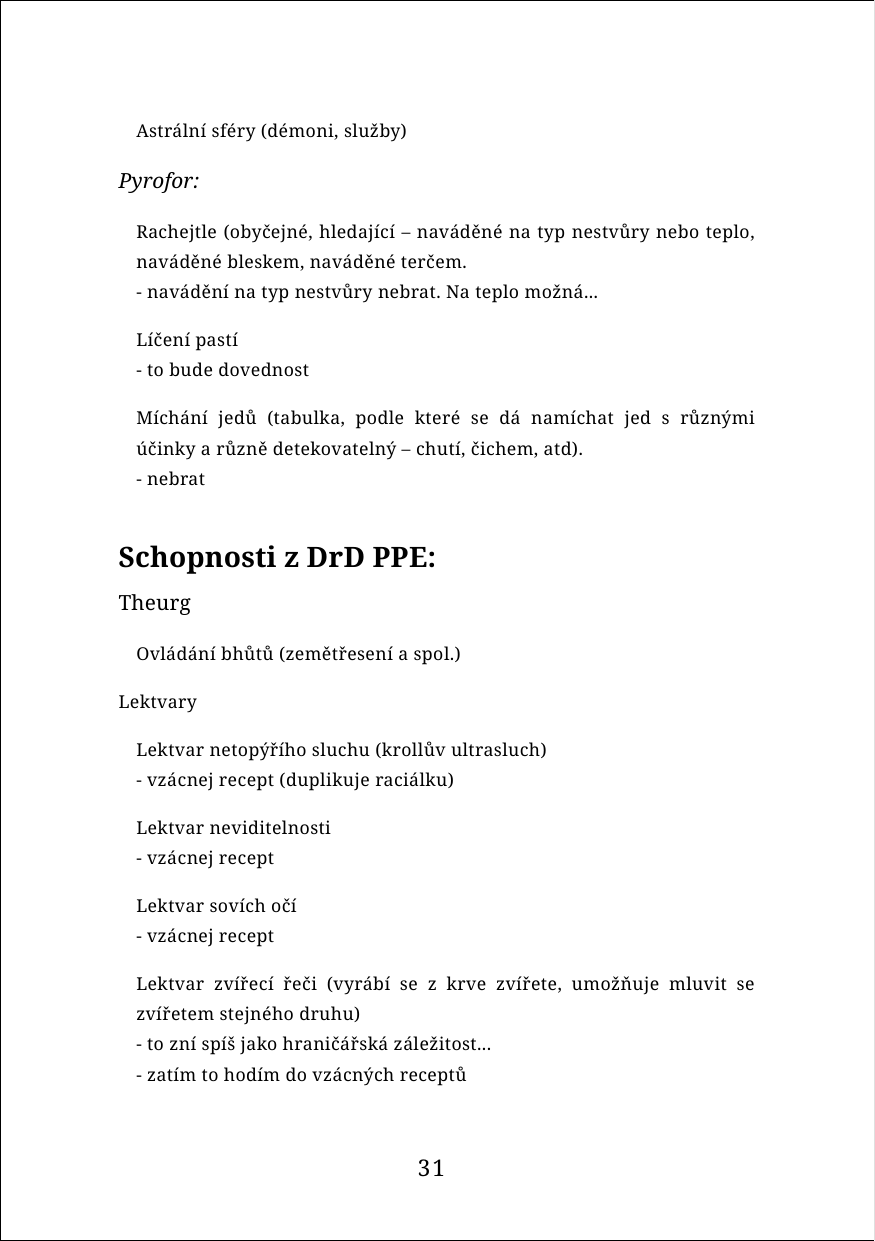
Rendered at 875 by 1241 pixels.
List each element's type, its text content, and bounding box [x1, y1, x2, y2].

text Lektvar zvířecí řeči (vyrábí se z krve zvířete, umožňuje mluvit se zvířetem stejného druhu) - to zní spíš jako hraničářská záležitost... - zatím to hodím do vzácných receptů [136, 971, 756, 1086]
text Astrální sféry (démoni, služby) [136, 118, 756, 142]
text Líčení pastí - to bude dovednost [136, 328, 756, 382]
text Lektvar neviditelnosti - vzácnej recept [136, 815, 756, 869]
subtitle Schopnosti z DrD PPE: [118, 538, 756, 576]
text Míchání jedů (tabulka, podle které se dá namíchat jed s různými účinky a různě detekovatelný – chutí, čichem, atd). - nebrat [136, 406, 756, 490]
text Lektvar netopýřího sluchu (krollův ultrasluch) - vzácnej recept (duplikuje raciálku) [136, 737, 756, 791]
text Lektvary [118, 689, 756, 713]
text Lektvar sovích očí - vzácnej recept [136, 893, 756, 948]
text Pyrofor: [118, 166, 756, 194]
text Ovládání bhůtů (zemětřesení a spol.) [136, 641, 756, 665]
text Theurg [118, 588, 756, 616]
text Rachejtle (obyčejné, hledající – naváděné na typ nestvůry nebo teplo, naváděné bleskem, naváděné terčem. - navádění na typ nestvůry nebrat. Na teplo možná... [136, 219, 756, 304]
